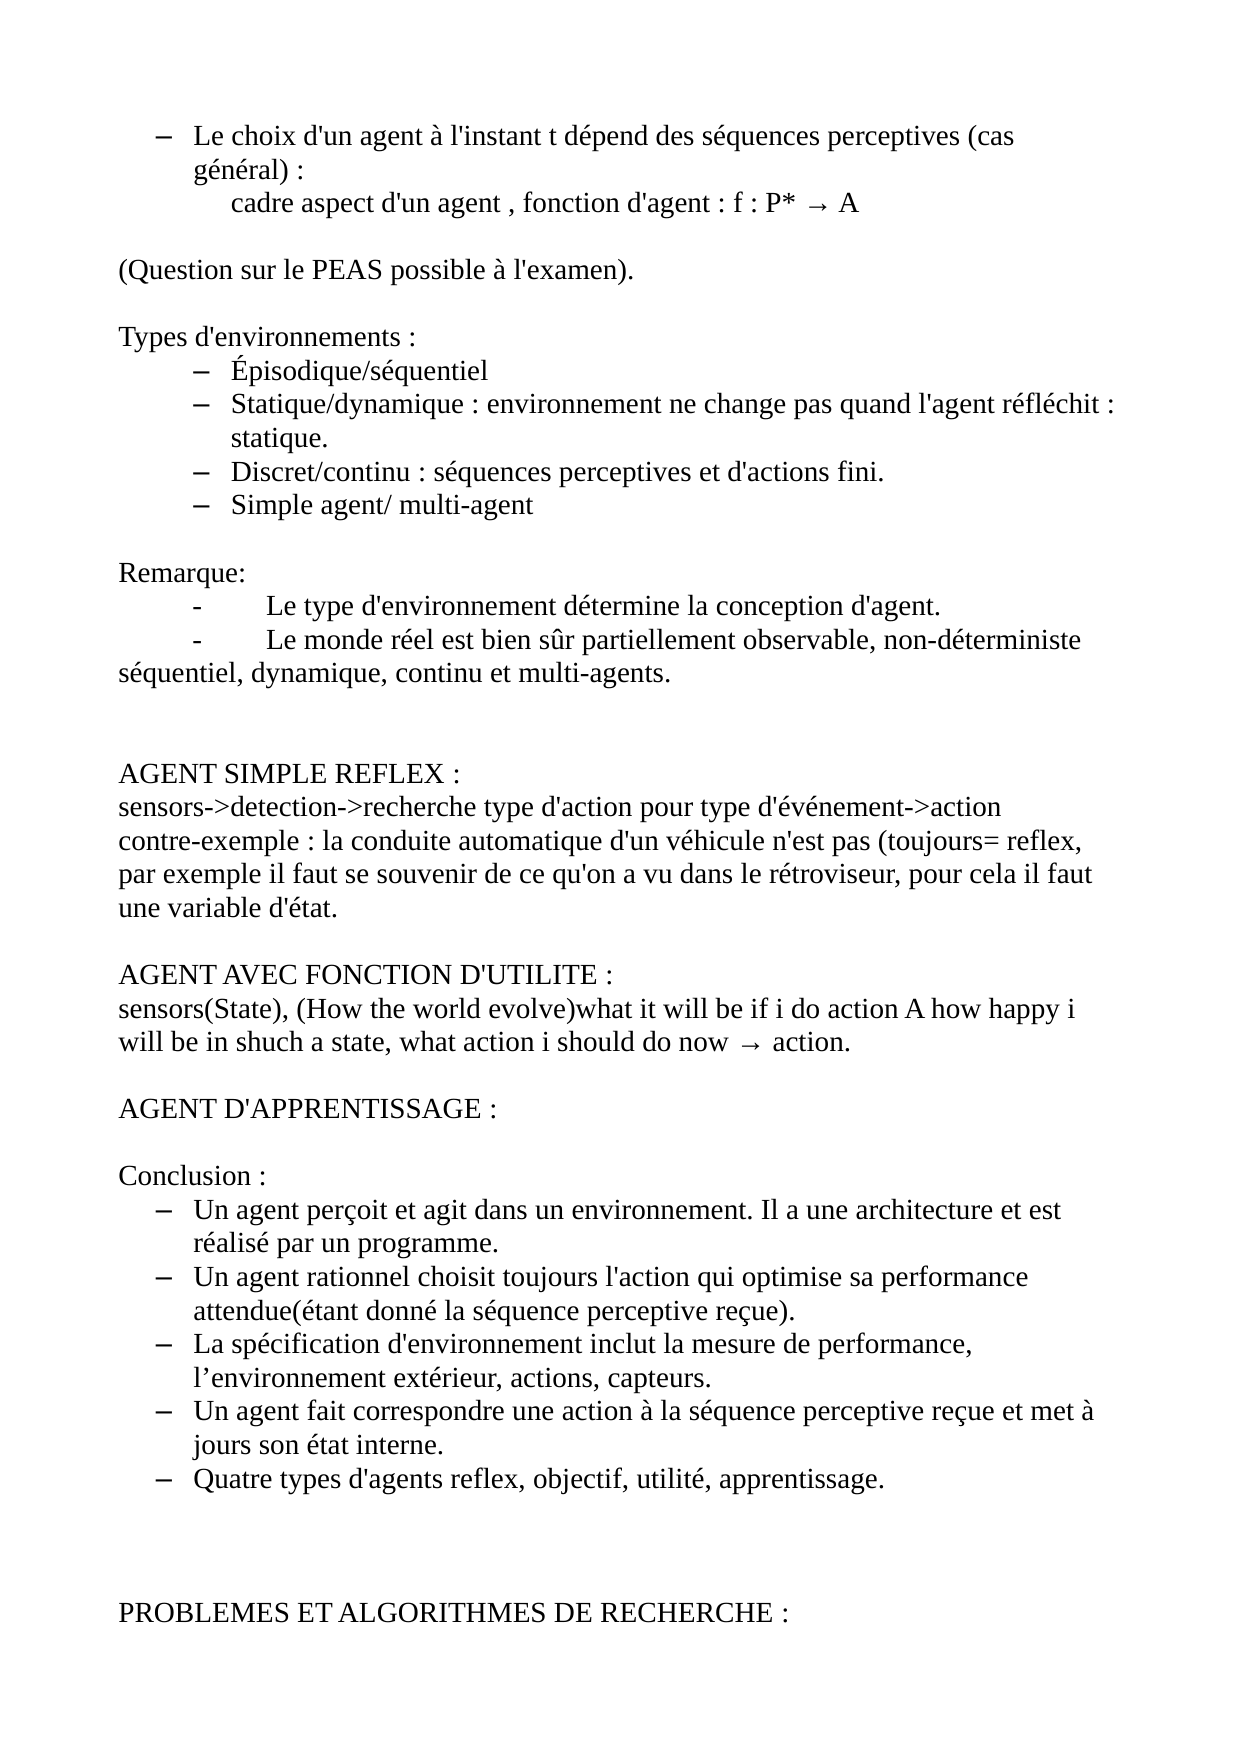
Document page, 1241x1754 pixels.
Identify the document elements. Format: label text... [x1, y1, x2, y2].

list Quatre types d'agents reflex, objectif, utilité, apprentissage. [156, 1461, 1122, 1494]
list La spécification d'environnement inclut la mesure de performance, l’environnement extérieur, actions, capteurs. [156, 1326, 1122, 1393]
text AGENT SIMPLE REFLEX : [118, 756, 1122, 789]
text - Le type d'environnement détermine la conception d'agent. [118, 588, 1122, 622]
list Un agent perçoit et agit dans un environnement. Il a une architecture et est réalisé par un programme. [156, 1192, 1122, 1259]
text (Question sur le PEAS possible à l'examen). [118, 252, 1122, 286]
text AGENT D'APPRENTISSAGE : [118, 1091, 1122, 1125]
text Conclusion : [118, 1158, 1122, 1192]
list Le choix d'un agent à l'instant t dépend des séquences perceptives (cas général) : [156, 118, 1122, 185]
list Statique/dynamique : environnement ne change pas quand l'agent réfléchit : statique. [193, 387, 1122, 454]
list Discret/continu : séquences perceptives et d'actions fini. [193, 454, 1122, 487]
list Simple agent/ multi-agent [193, 487, 1122, 521]
text Remarque: [118, 555, 1122, 588]
text - Le monde réel est bien sûr partiellement observable, non-déterministe séquentiel, dynamique, continu et multi-agents. [118, 622, 1122, 689]
text sensors(State), (How the world evolve)what it will be if i do action A how happy i will be in shuch a state, what action i should do now → action. [118, 991, 1122, 1058]
list Un agent fait correspondre une action à la séquence perceptive reçue et met à jours son état interne. [156, 1393, 1122, 1461]
text Types d'environnements : [118, 319, 1122, 353]
text AGENT AVEC FONCTION D'UTILITE : [118, 957, 1122, 991]
list Un agent rationnel choisit toujours l'action qui optimise sa performance attendue(étant donné la séquence perceptive reçue). [156, 1259, 1122, 1326]
text sensors->detection->recherche type d'action pour type d'événement->action [118, 789, 1122, 823]
text contre-exemple : la conduite automatique d'un véhicule n'est pas (toujours= reflex, par exemple il faut se souvenir de ce qu'on a vu dans le rétroviseur, pour cela il faut une variable d'état. [118, 823, 1122, 924]
text PROBLEMES ET ALGORITHMES DE RECHERCHE : [118, 1595, 1122, 1628]
list cadre aspect d'un agent , fonction d'agent : f : P* → A [193, 185, 1122, 219]
list Épisodique/séquentiel [193, 353, 1122, 387]
